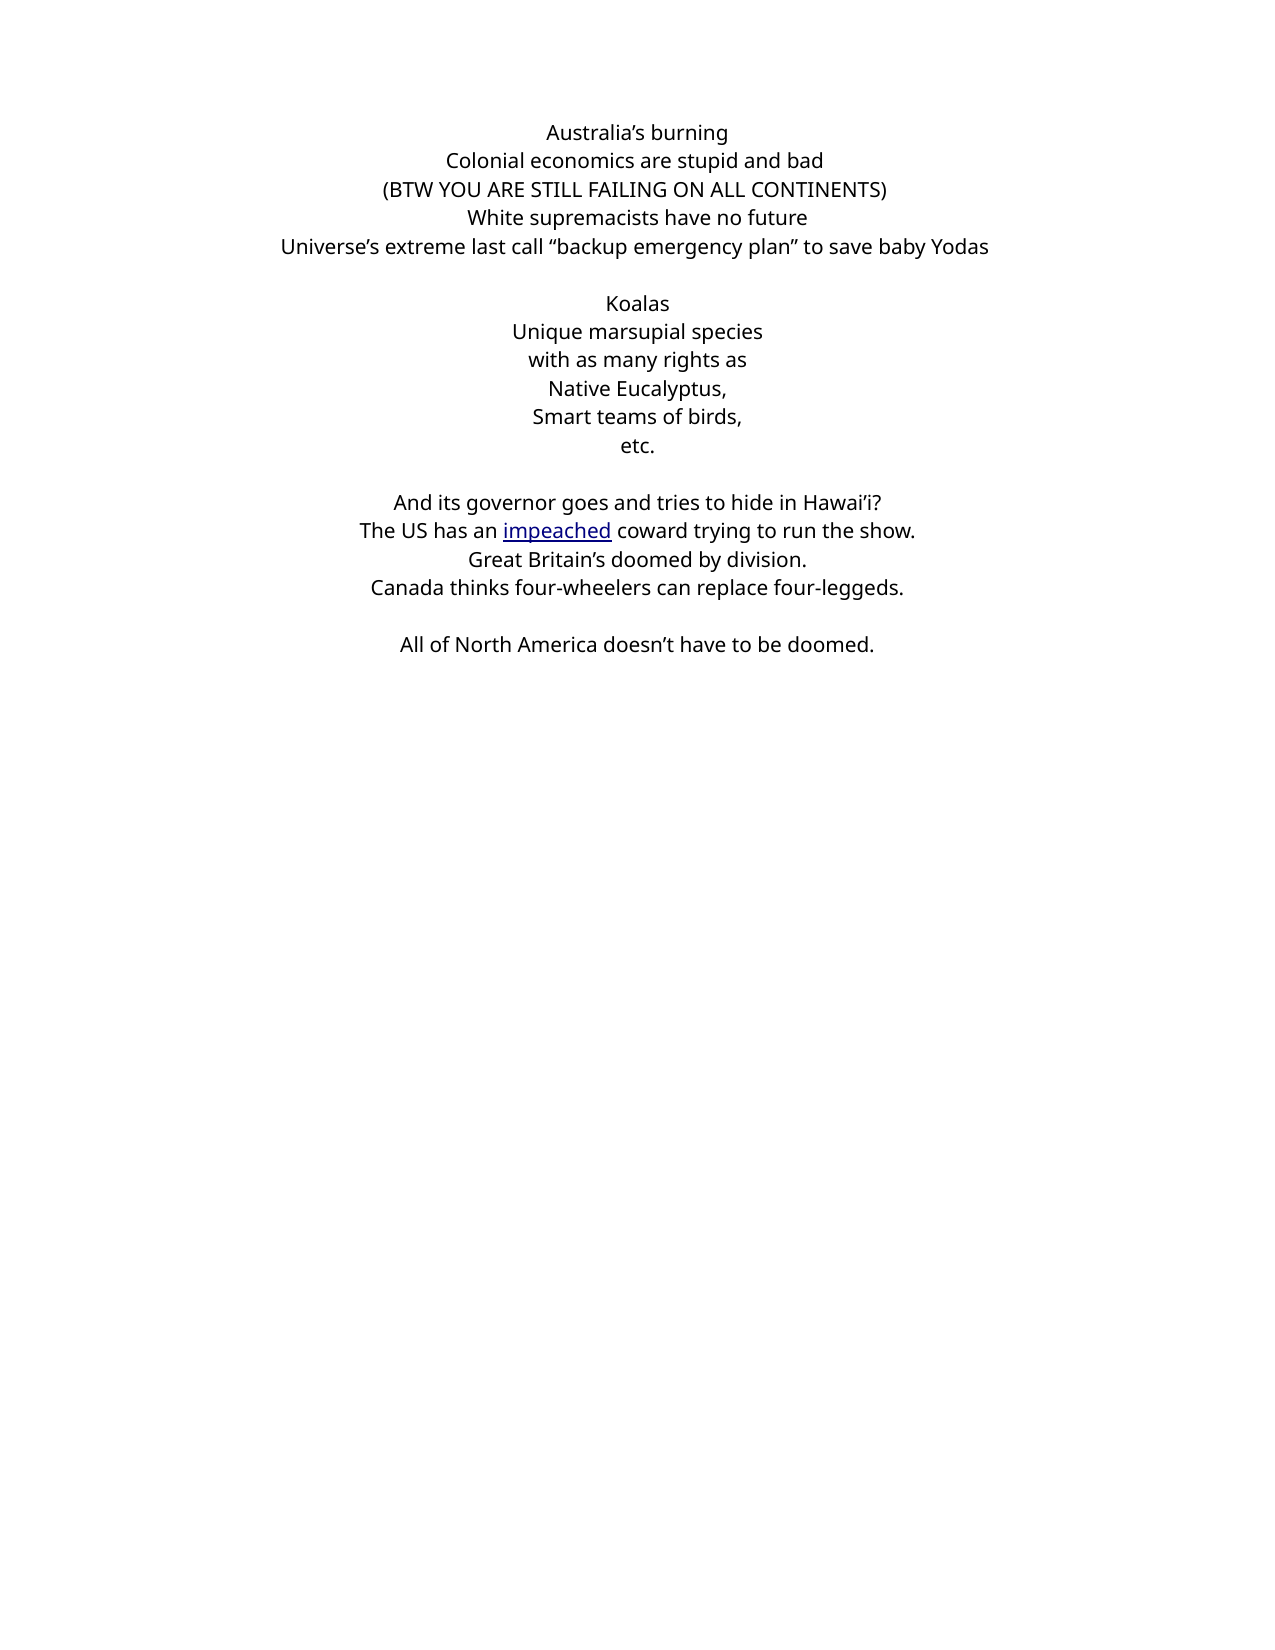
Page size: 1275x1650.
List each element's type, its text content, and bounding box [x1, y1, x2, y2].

text Great Britain’s doomed by division. [118, 545, 1157, 573]
text Canada thinks four-wheelers can replace four-leggeds. [118, 573, 1157, 602]
text with as many rights as [118, 346, 1157, 374]
text Universe’s extreme last call “backup emergency plan” to save baby Yodas [118, 232, 1157, 260]
text Native Eucalyptus, [118, 374, 1157, 402]
text Unique marsupial species [118, 317, 1157, 346]
text Smart teams of birds, [118, 402, 1157, 431]
text Colonial economics are stupid and bad [118, 147, 1157, 175]
text (BTW YOU ARE STILL FAILING ON ALL CONTINENTS) [118, 175, 1157, 203]
text All of North America doesn’t have to be doomed. [118, 630, 1157, 658]
text White supremacists have no future [118, 203, 1157, 232]
text And its governor goes and tries to hide in Hawai’i? [118, 488, 1157, 516]
text Australia’s burning [118, 118, 1157, 147]
text The US has an impeached coward trying to run the show. [118, 516, 1157, 545]
text etc. [118, 431, 1157, 459]
text Koalas [118, 289, 1157, 317]
